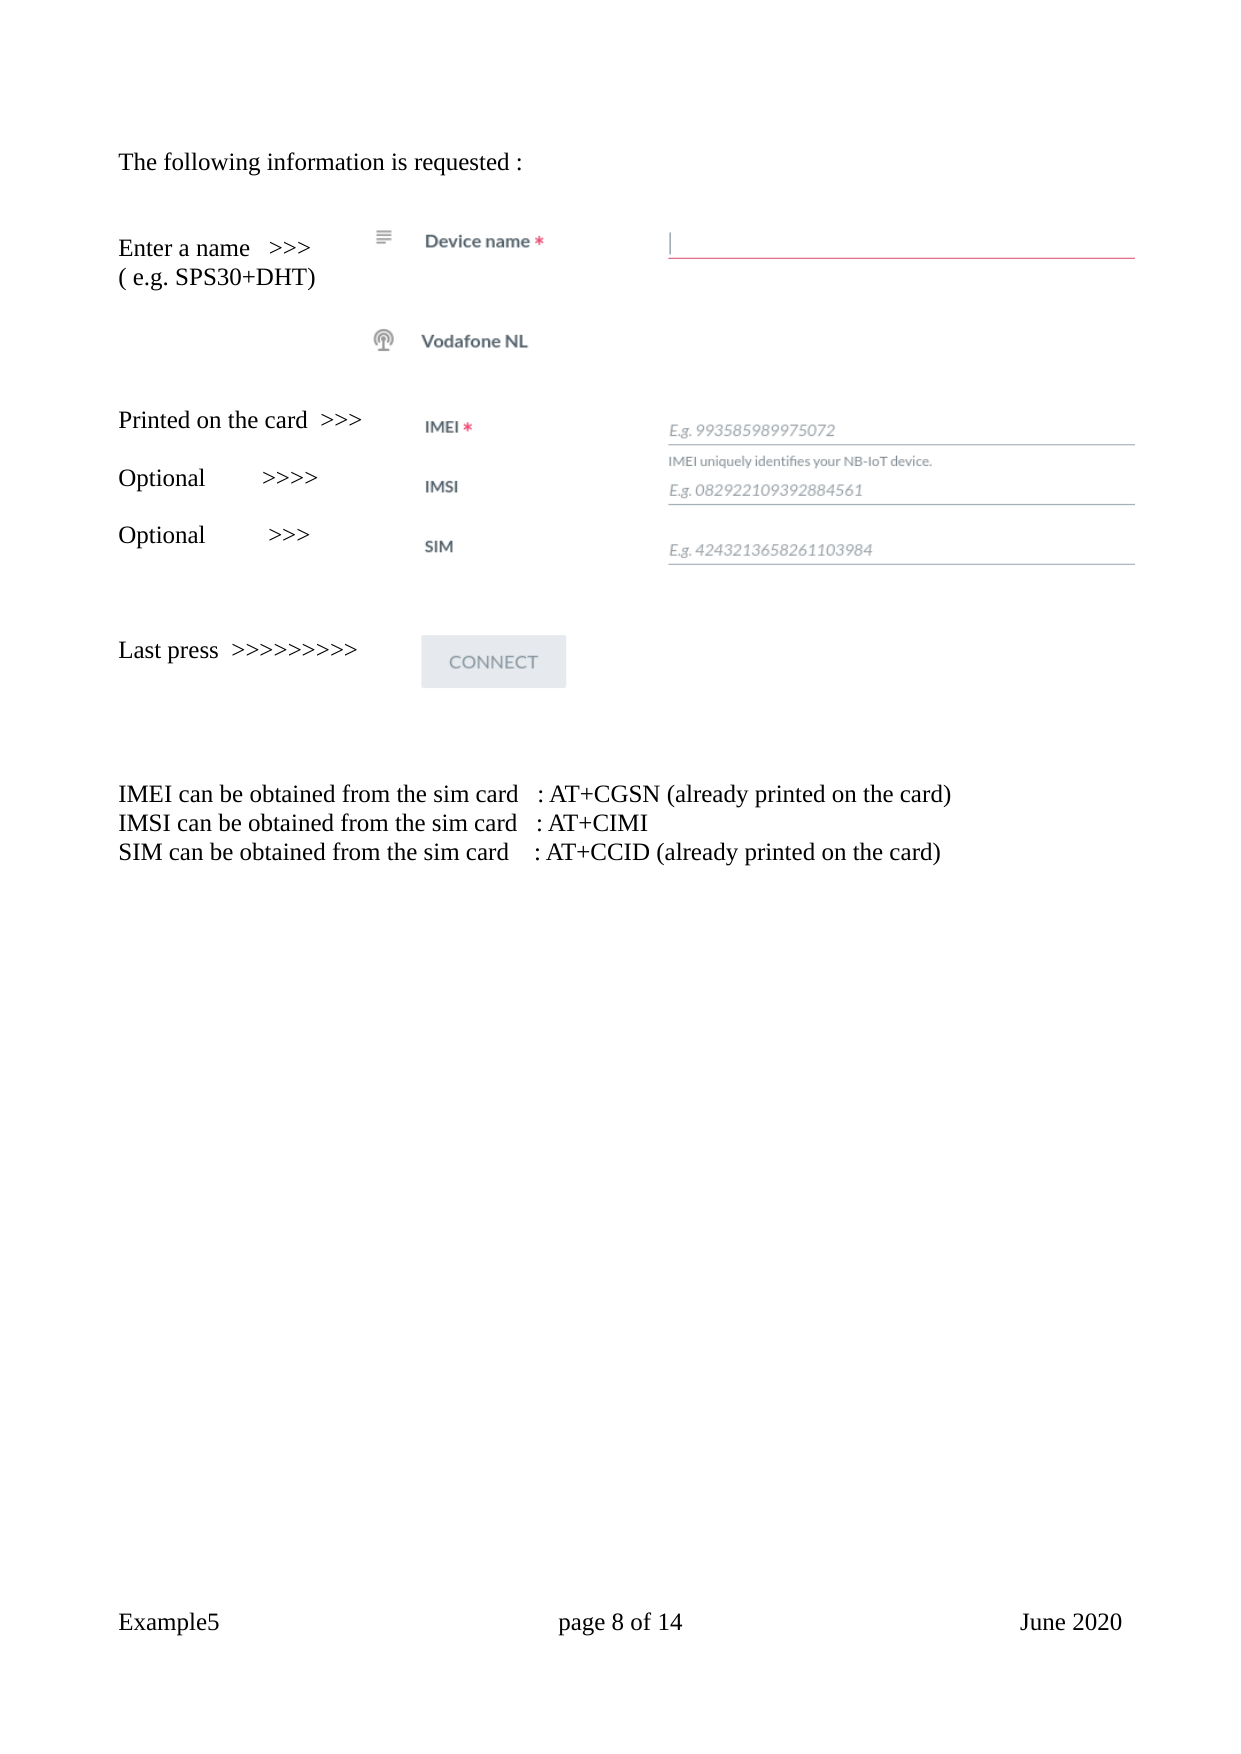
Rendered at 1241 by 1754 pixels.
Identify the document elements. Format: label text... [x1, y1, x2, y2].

text Optional >>>> [118, 463, 364, 492]
text IMSI can be obtained from the sim card : AT+CIMI [118, 808, 1122, 837]
text ( e.g. SPS30+DHT) [118, 262, 364, 291]
text IMEI can be obtained from the sim card : AT+CGSN (already printed on the card) [118, 779, 1122, 808]
text SIM can be obtained from the sim card : AT+CCID (already printed on the card) [118, 837, 1122, 866]
picture [364, 213, 1135, 718]
text The following information is requested : [118, 147, 1122, 176]
text Enter a name >>> [118, 233, 364, 262]
text Last press >>>>>>>>> [118, 636, 364, 664]
text Printed on the card >>> [118, 406, 364, 434]
text Optional >>> [118, 521, 364, 549]
